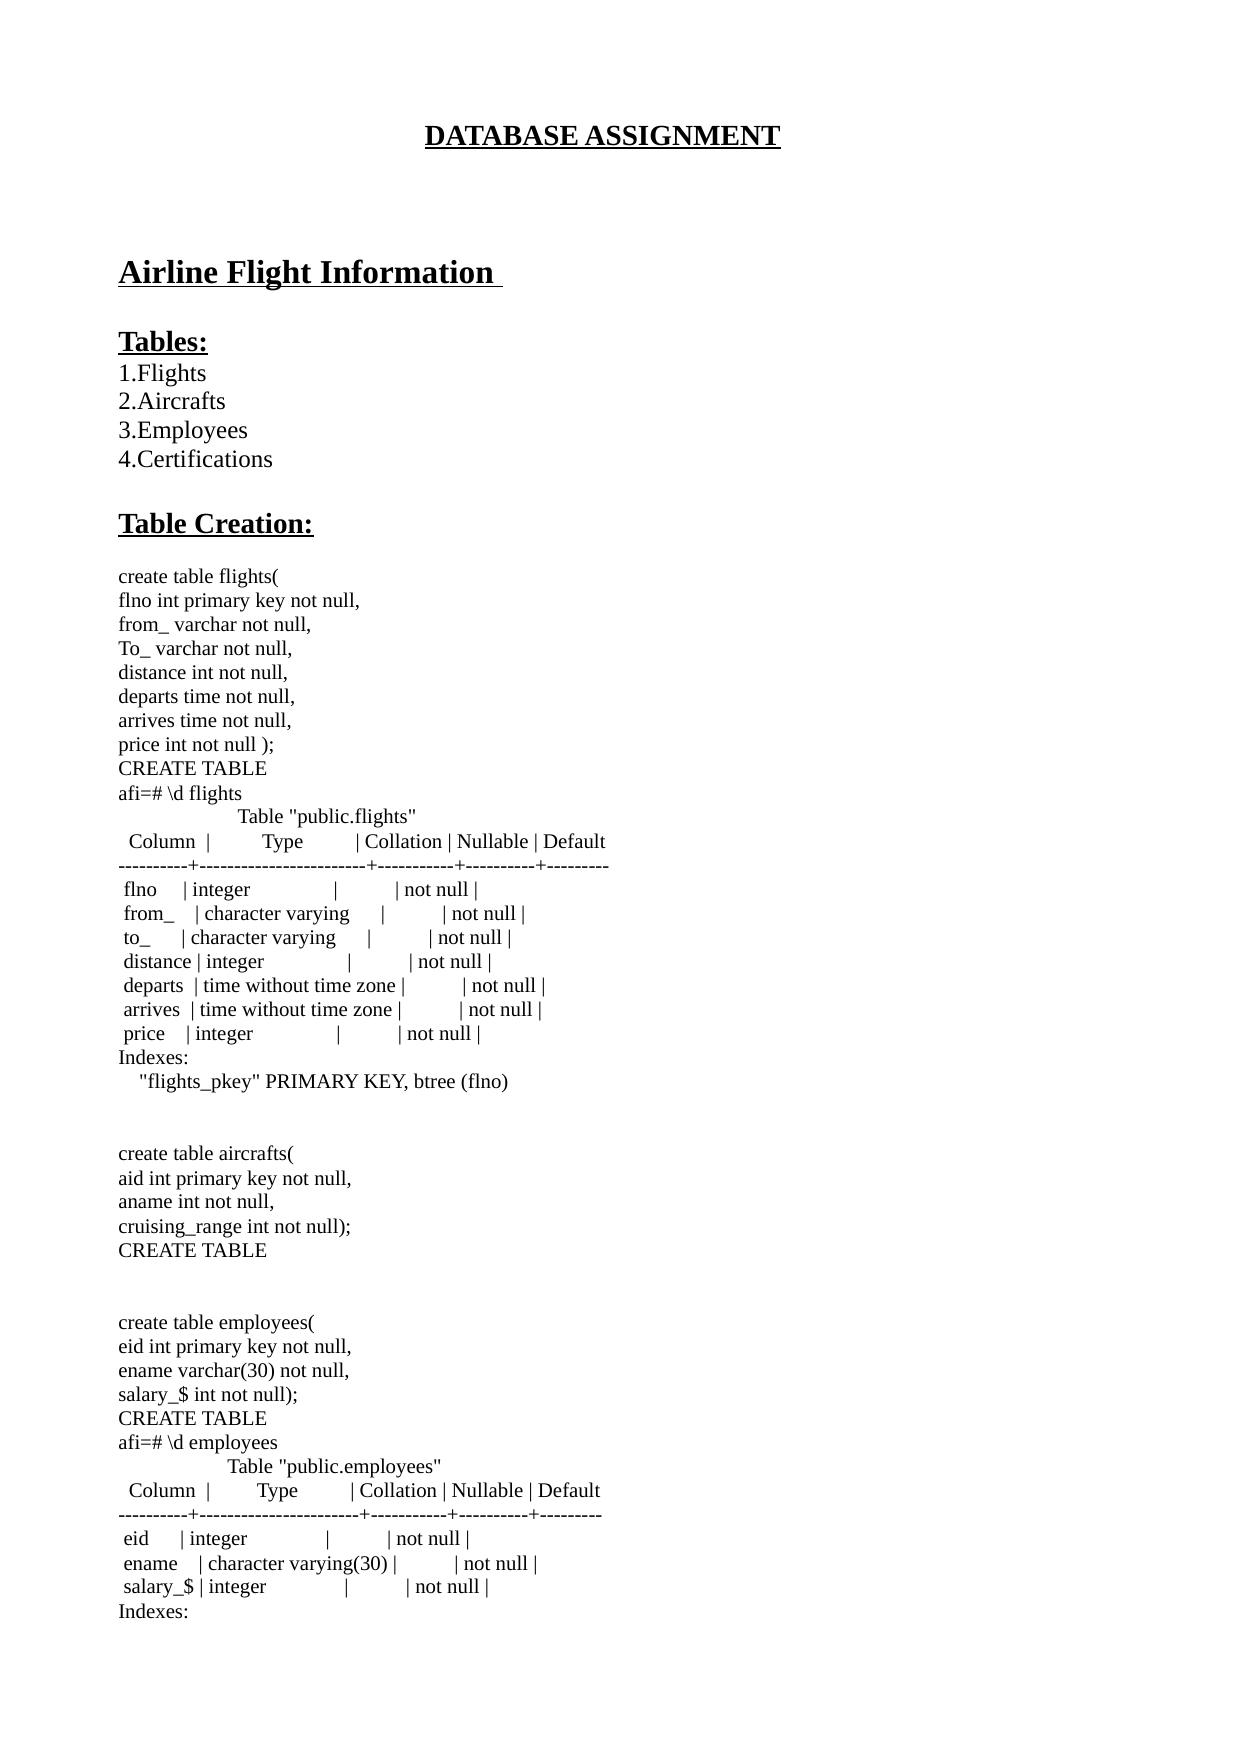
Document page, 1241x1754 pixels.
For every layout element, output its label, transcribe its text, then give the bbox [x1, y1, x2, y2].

text afi=# \d flights [118, 780, 1122, 804]
text eid int primary key not null, [118, 1334, 1122, 1358]
text "flights_pkey" PRIMARY KEY, btree (flno) [118, 1069, 1122, 1093]
text Table Creation: [118, 506, 1122, 540]
text arrives time not null, [118, 708, 1122, 732]
text aid int primary key not null, [118, 1165, 1122, 1189]
text to_ | character varying | | not null | [118, 925, 1122, 949]
text ----------+------------------------+-----------+----------+--------- [118, 853, 1122, 877]
text 1.Flights [118, 358, 1122, 386]
text salary_$ int not null); [118, 1382, 1122, 1406]
text price | integer | | not null | [118, 1021, 1122, 1045]
text DATABASE ASSIGNMENT [118, 118, 1122, 152]
text from_ varchar not null, [118, 612, 1122, 636]
text flno | integer | | not null | [118, 877, 1122, 901]
text distance int not null, [118, 660, 1122, 684]
text afi=# \d employees [118, 1430, 1122, 1454]
text flno int primary key not null, [118, 588, 1122, 612]
text ename varchar(30) not null, [118, 1358, 1122, 1382]
text CREATE TABLE [118, 1238, 1122, 1262]
text Airline Flight Information [118, 252, 1122, 291]
text create table flights( [118, 564, 1122, 588]
text Indexes: [118, 1598, 1122, 1623]
text Indexes: [118, 1045, 1122, 1069]
text Table "public.flights" [118, 804, 1122, 828]
text To_ varchar not null, [118, 636, 1122, 660]
text cruising_range int not null); [118, 1213, 1122, 1238]
text CREATE TABLE [118, 1406, 1122, 1430]
text departs | time without time zone | | not null | [118, 973, 1122, 997]
text create table employees( [118, 1310, 1122, 1334]
text aname int not null, [118, 1189, 1122, 1213]
text ename | character varying(30) | | not null | [118, 1550, 1122, 1574]
text arrives | time without time zone | | not null | [118, 997, 1122, 1021]
text Tables: [118, 324, 1122, 358]
text Column | Type | Collation | Nullable | Default [118, 1478, 1122, 1502]
text price int not null ); [118, 732, 1122, 756]
text 4.Certifications [118, 444, 1122, 473]
text eid | integer | | not null | [118, 1526, 1122, 1550]
text 2.Aircrafts [118, 386, 1122, 415]
text CREATE TABLE [118, 756, 1122, 780]
text salary_$ | integer | | not null | [118, 1574, 1122, 1598]
text 3.Employees [118, 415, 1122, 444]
text from_ | character varying | | not null | [118, 901, 1122, 925]
text distance | integer | | not null | [118, 949, 1122, 973]
text Column | Type | Collation | Nullable | Default [118, 828, 1122, 853]
text create table aircrafts( [118, 1141, 1122, 1165]
text Table "public.employees" [118, 1454, 1122, 1478]
text departs time not null, [118, 684, 1122, 708]
text ----------+-----------------------+-----------+----------+--------- [118, 1502, 1122, 1526]
